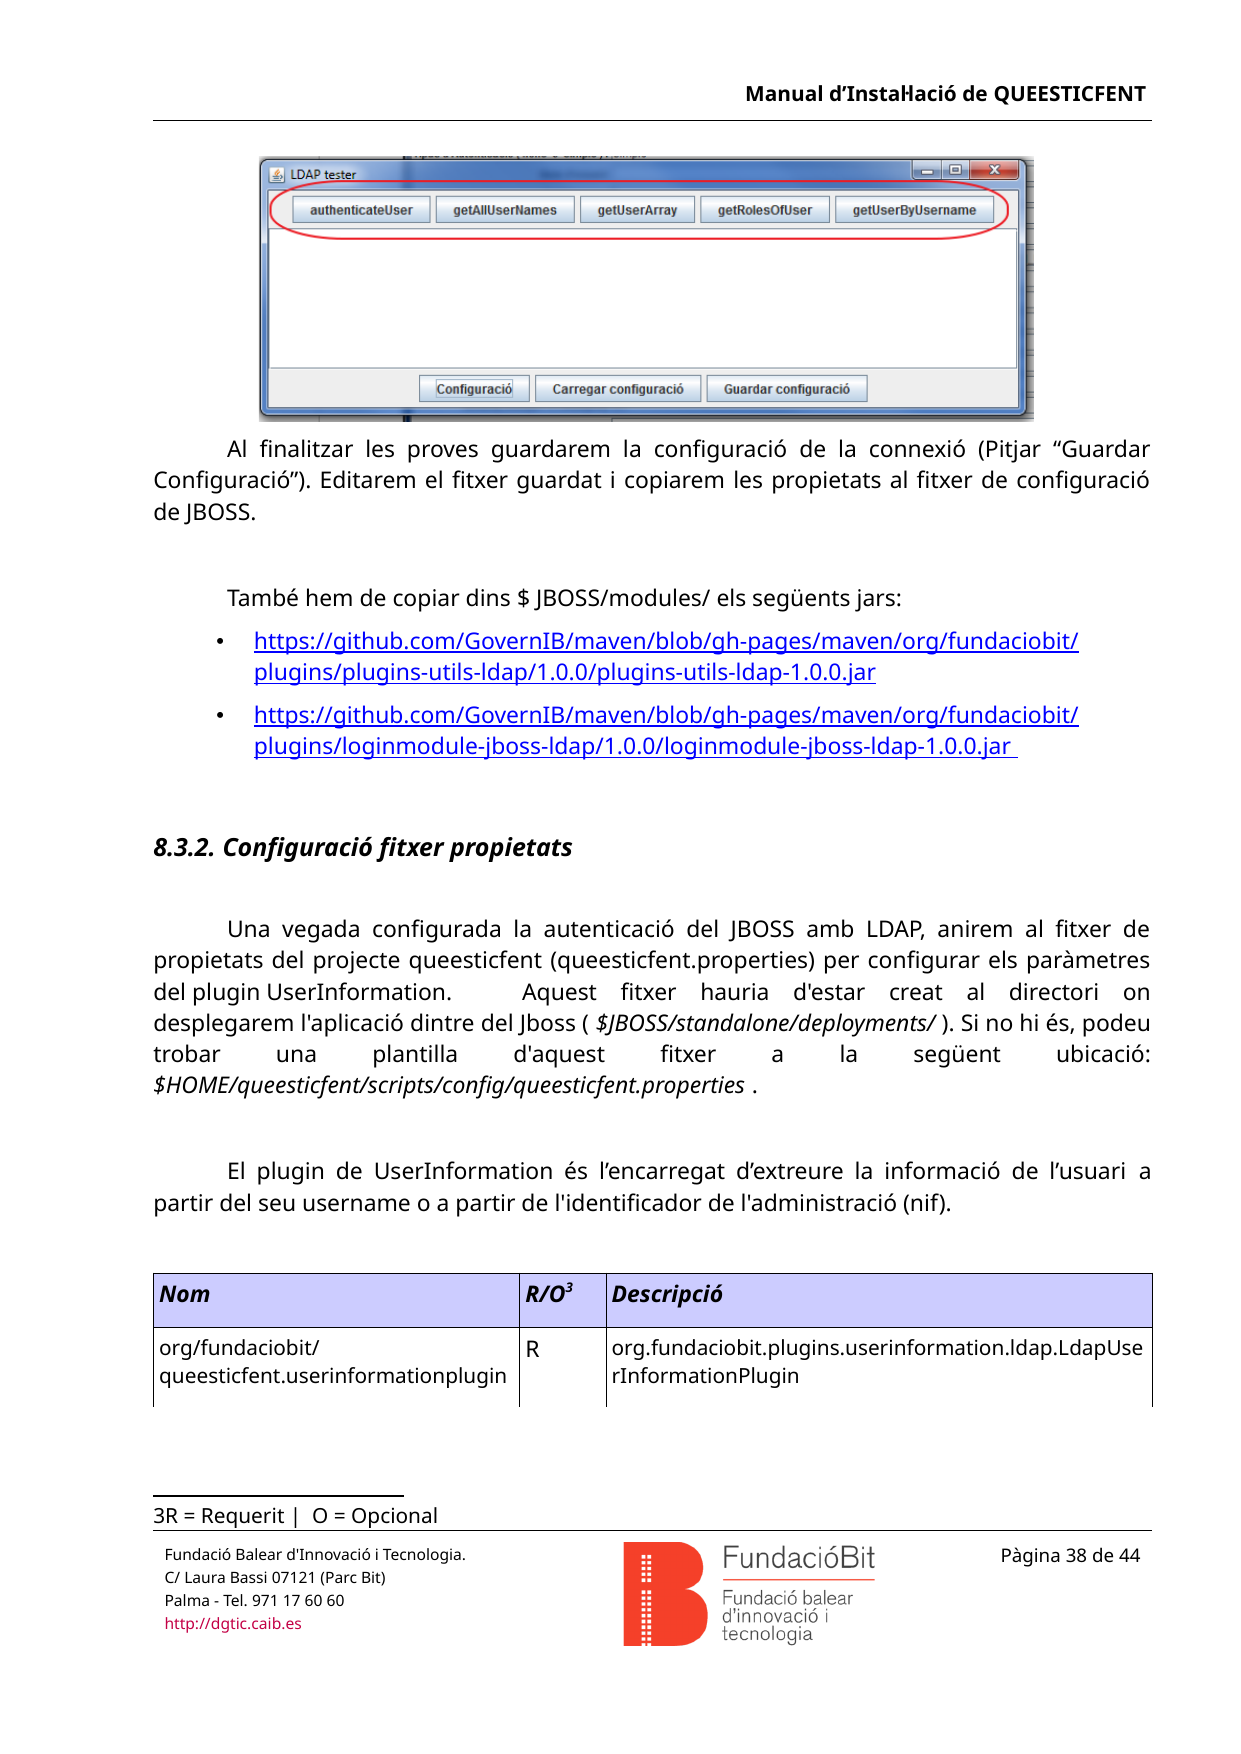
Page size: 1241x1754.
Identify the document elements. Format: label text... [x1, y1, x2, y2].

list https://github.com/GovernIB/maven/blob/gh-pages/maven/org/fundaciobit/plugins/loginmodule-jboss-ldap/1.0.0/loginmodule-jboss-ldap-1.0.0.jar [216, 699, 1152, 762]
table_header Descripció [607, 1274, 1152, 1327]
picture [258, 156, 1034, 422]
list https://github.com/GovernIB/maven/blob/gh-pages/maven/org/fundaciobit/plugins/plugins-utils-ldap/1.0.0/plugins-utils-ldap-1.0.0.jar [216, 625, 1152, 687]
text Una vegada configurada la autenticació del JBOSS amb LDAP, anirem al fitxer de propietats del projecte queesticfent (queesticfent.properties) per configurar els paràmetres del plugin UserInformation. Aquest fitxer hauria d'estar creat al directori on desplegarem l'aplicació dintre del Jboss ( $JBOSS/standalone/deployments/ ). Si no hi és, podeu trobar una plantilla d'aquest fitxer a la següent ubicació: $HOME/queesticfent/scripts/config/queesticfent.properties . [153, 913, 1152, 1100]
table_header R/O [520, 1274, 606, 1327]
text El plugin de UserInformation és l’encarregat d’extreure la informació de l’usuari a partir del seu username o a partir de l'identificador de l'administració (nif). [153, 1155, 1152, 1218]
table_cell org/fundaciobit/queesticfent.userinformationplugin [154, 1328, 519, 1407]
text També hem de copiar dins $ JBOSS/modules/ els següents jars: [153, 582, 1152, 613]
table_cell R [520, 1328, 606, 1407]
subtitle Configuració fitxer propietats [153, 829, 1152, 864]
text Al finalitzar les proves guardarem la configuració de la connexió (Pitjar “Guardar Configuració”). Editarem el fitxer guardat i copiarem les propietats al fitxer de configuració de JBOSS. [153, 433, 1152, 527]
table_header Nom [154, 1274, 519, 1327]
picture [623, 1542, 875, 1646]
table_cell org.fundaciobit.plugins.userinformation.ldap.LdapUserInformationPlugin [607, 1328, 1152, 1407]
